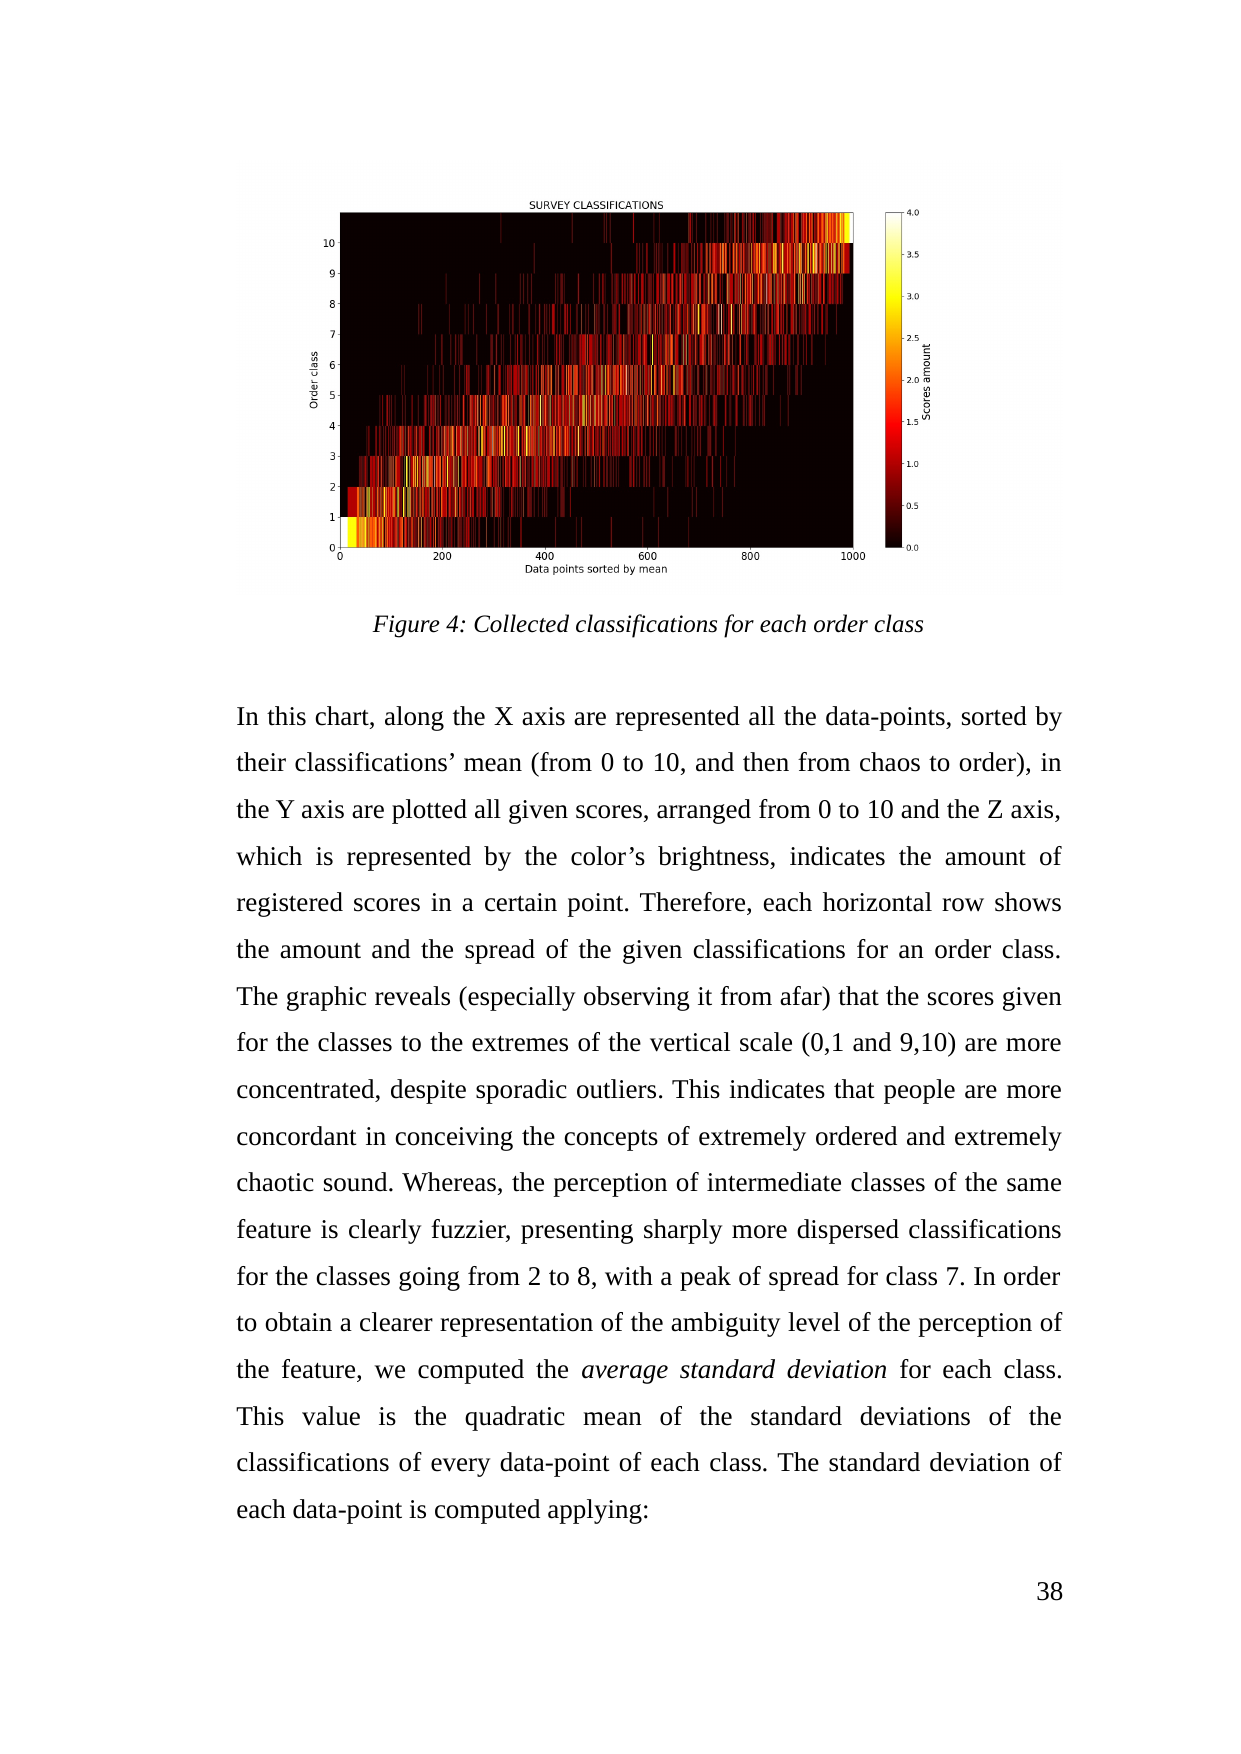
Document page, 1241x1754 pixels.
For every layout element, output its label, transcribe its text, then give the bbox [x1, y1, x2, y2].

text In this chart, along the X axis are represented all the data-points, sorted by their classifications’ mean (from 0 to 10, and then from chaos to order), in the Y axis are plotted all given scores, arranged from 0 to 10 and the Z axis, which is represented by the color’s brightness, indicates the amount of registered scores in a certain point. Therefore, each horizontal row shows the amount and the spread of the given classifications for an order class. The graphic reveals (especially observing it from afar) that the scores given for the classes to the extremes of the vertical scale (0,1 and 9,10) are more concentrated, despite sporadic outliers. This indicates that people are more concordant in conceiving the concepts of extremely ordered and extremely chaotic sound. Whereas, the perception of intermediate classes of the same feature is clearly fuzzier, presenting sharply more dispersed classifications for the classes going from 2 to 8, with a peak of spread for class 7. In order to obtain a clearer representation of the ambiguity level of the perception of the feature, we computed the average standard deviation for each class. This value is the quadratic mean of the standard deviations of the classifications of every data-point of each class. The standard deviation of each data-point is computed applying: [236, 700, 1063, 1524]
text Figure 4: Collected classifications for each order class [236, 595, 1063, 638]
picture [236, 160, 1063, 595]
